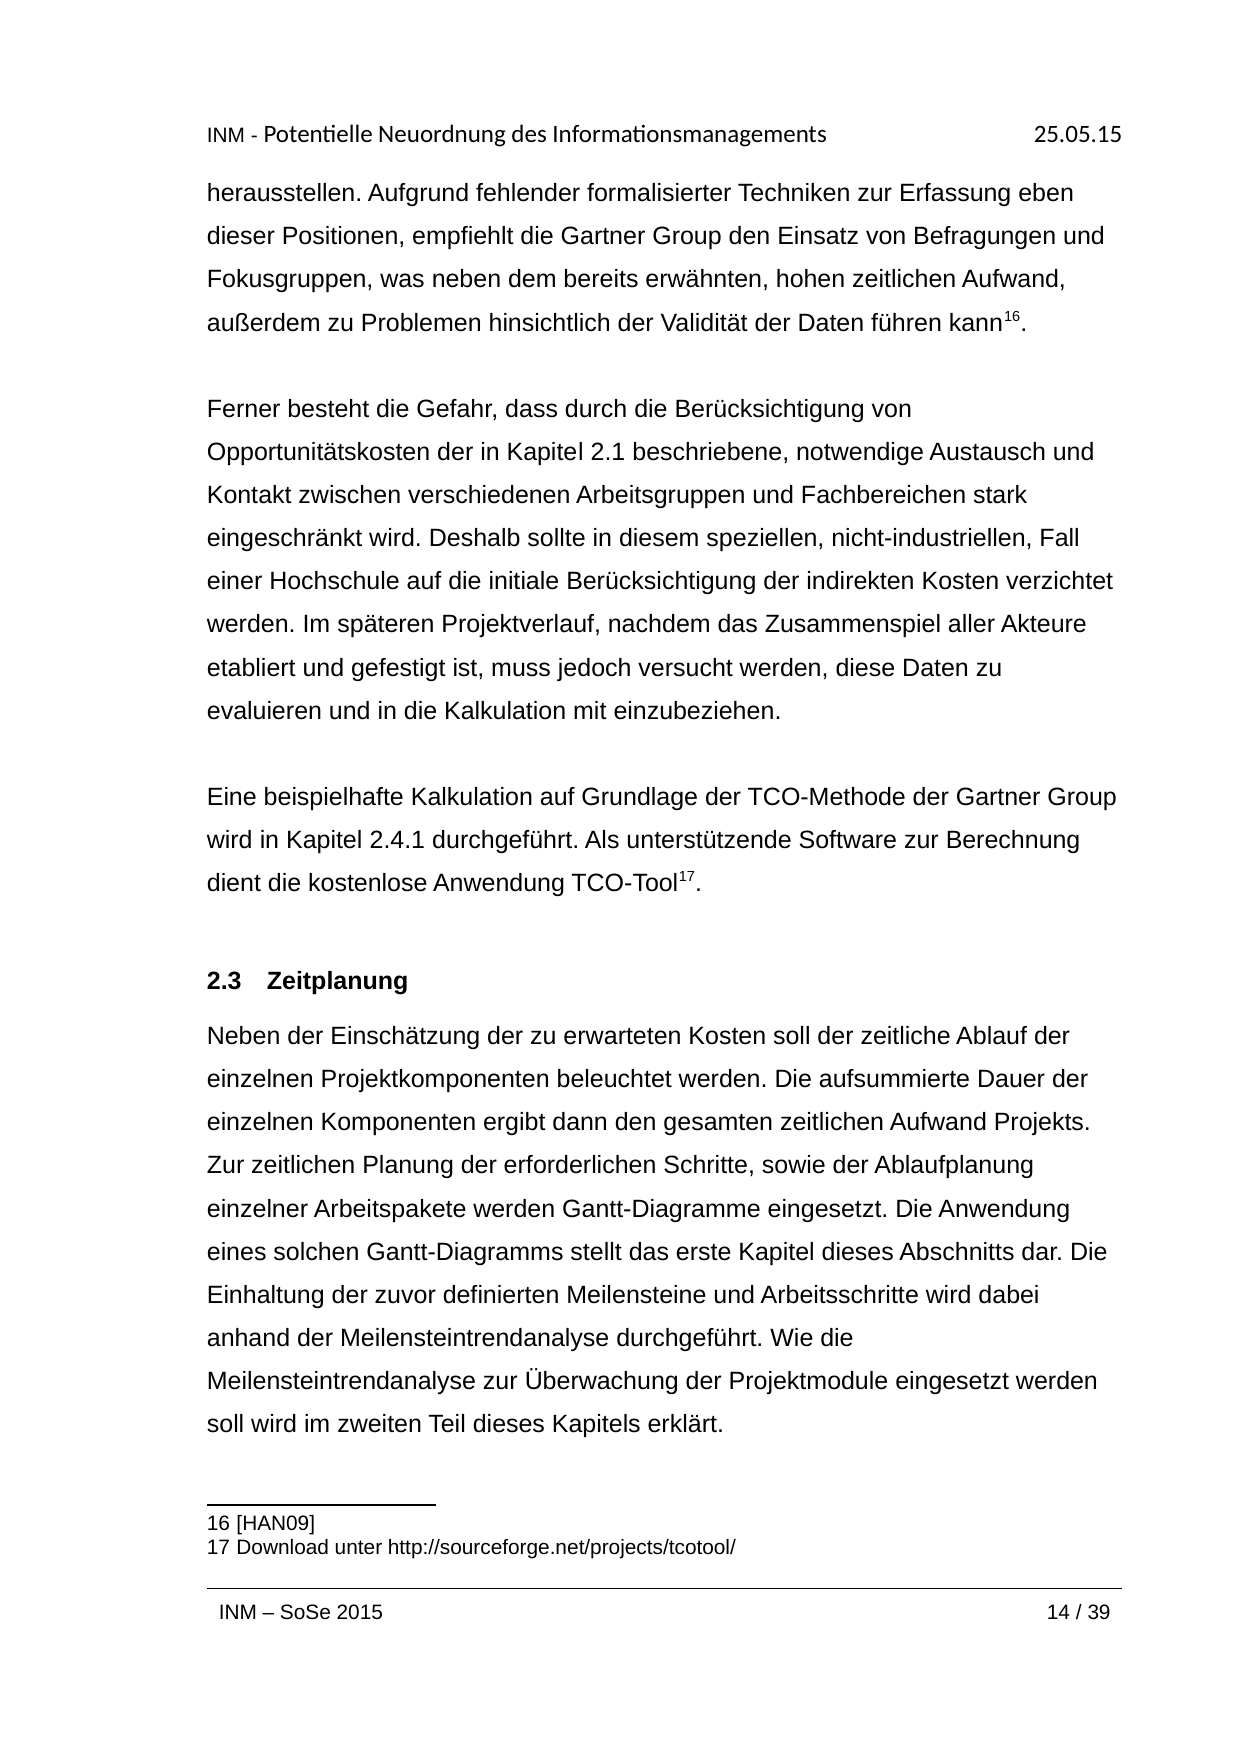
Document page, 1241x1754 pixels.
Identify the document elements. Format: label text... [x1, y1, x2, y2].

text Download unter http://sourceforge.net/projects/tcotool/ [207, 1535, 1122, 1559]
subtitle Zeitplanung [207, 966, 1122, 994]
text [HAN09] [207, 1511, 1122, 1535]
text Ferner besteht die Gefahr, dass durch die Berücksichtigung von Opportunitätskosten der in Kapitel 2.1 beschriebene, notwendige Austausch und Kontakt zwischen verschiedenen Arbeitsgruppen und Fachbereichen stark eingeschränkt wird. Deshalb sollte in diesem speziellen, nicht-industriellen, Fall einer Hochschule auf die initiale Berücksichtigung der indirekten Kosten verzichtet werden. Im späteren Projektverlauf, nachdem das Zusammenspiel aller Akteure etabliert und gefestigt ist, muss jedoch versucht werden, diese Daten zu evaluieren und in die Kalkulation mit einzubeziehen. [207, 394, 1122, 724]
text herausstellen. Aufgrund fehlender formalisierter Techniken zur Erfassung eben dieser Positionen, empfiehlt die Gartner Group den Einsatz von Befragungen und Fokusgruppen, was neben dem bereits erwähnten, hohen zeitlichen Aufwand, außerdem zu Problemen hinsichtlich der Validität der Daten führen kann. [207, 178, 1122, 336]
text Eine beispielhafte Kalkulation auf Grundlage der TCO-Methode der Gartner Group wird in Kapitel 2.4.1 durchgeführt. Als unterstützende Software zur Berechnung dient die kostenlose Anwendung TCO-Tool. [207, 782, 1122, 897]
text Neben der Einschätzung der zu erwarteten Kosten soll der zeitliche Ablauf der einzelnen Projektkomponenten beleuchtet werden. Die aufsummierte Dauer der einzelnen Komponenten ergibt dann den gesamten zeitlichen Aufwand Projekts. Zur zeitlichen Planung der erforderlichen Schritte, sowie der Ablaufplanung einzelner Arbeitspakete werden Gantt-Diagramme eingesetzt. Die Anwendung eines solchen Gantt-Diagramms stellt das erste Kapitel dieses Abschnitts dar. Die Einhaltung der zuvor definierten Meilensteine und Arbeitsschritte wird dabei anhand der Meilensteintrendanalyse durchgeführt. Wie die Meilensteintrendanalyse zur Überwachung der Projektmodule eingesetzt werden soll wird im zweiten Teil dieses Kapitels erklärt. [207, 1021, 1122, 1438]
